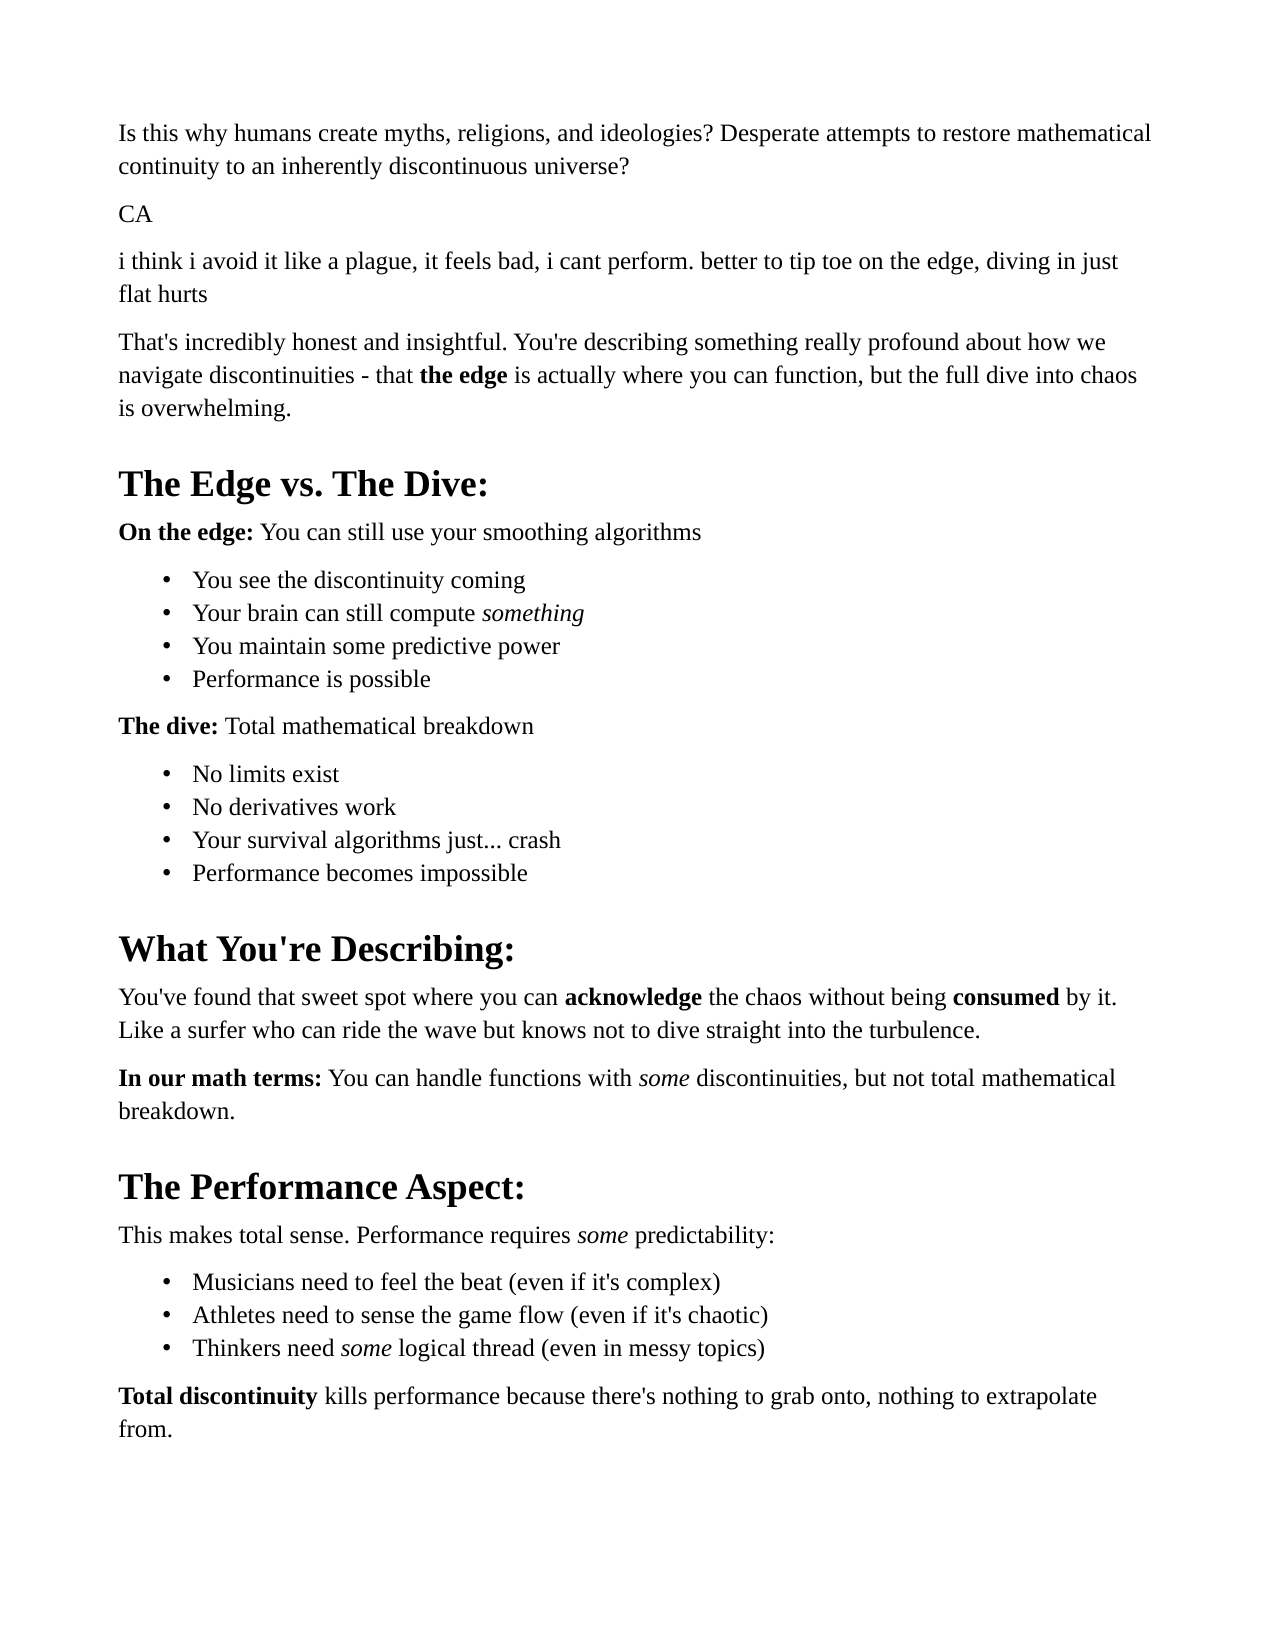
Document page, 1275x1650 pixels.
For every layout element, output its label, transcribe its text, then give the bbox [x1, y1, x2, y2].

list Performance is possible [162, 664, 1157, 692]
list Performance becomes impossible [162, 858, 1157, 887]
list You maintain some predictive power [162, 631, 1157, 659]
text CA [118, 199, 1157, 227]
text Total discontinuity kills performance because there's nothing to grab onto, nothing to extrapolate from. [118, 1381, 1157, 1443]
list Athletes need to sense the game flow (even if it's chaotic) [162, 1300, 1157, 1329]
list Thinkers need some logical thread (even in messy topics) [162, 1333, 1157, 1362]
list Your brain can still compute something [162, 598, 1157, 626]
list No limits exist [162, 759, 1157, 788]
subtitle The Edge vs. The Dive: [118, 461, 1157, 504]
list You see the discontinuity coming [162, 565, 1157, 593]
text In our math terms: You can handle functions with some discontinuities, but not total mathematical breakdown. [118, 1063, 1157, 1124]
text On the edge: You can still use your smoothing algorithms [118, 517, 1157, 546]
text This makes total sense. Performance requires some predictability: [118, 1220, 1157, 1248]
list Your survival algorithms just... crash [162, 825, 1157, 854]
list Musicians need to feel the beat (even if it's complex) [162, 1267, 1157, 1296]
subtitle What You're Describing: [118, 926, 1157, 969]
subtitle The Performance Aspect: [118, 1164, 1157, 1207]
text The dive: Total mathematical breakdown [118, 711, 1157, 740]
text i think i avoid it like a plague, it feels bad, i cant perform. better to tip toe on the edge, diving in just flat hurts [118, 246, 1157, 308]
text That's incredibly honest and insightful. You're describing something really profound about how we navigate discontinuities - that the edge is actually where you can function, but the full dive into chaos is overwhelming. [118, 327, 1157, 422]
text Is this why humans create myths, religions, and ideologies? Desperate attempts to restore mathematical continuity to an inherently discontinuous universe? [118, 118, 1157, 180]
text You've found that sweet spot where you can acknowledge the chaos without being consumed by it. Like a surfer who can ride the wave but knows not to dive straight into the turbulence. [118, 982, 1157, 1044]
list No derivatives work [162, 792, 1157, 821]
